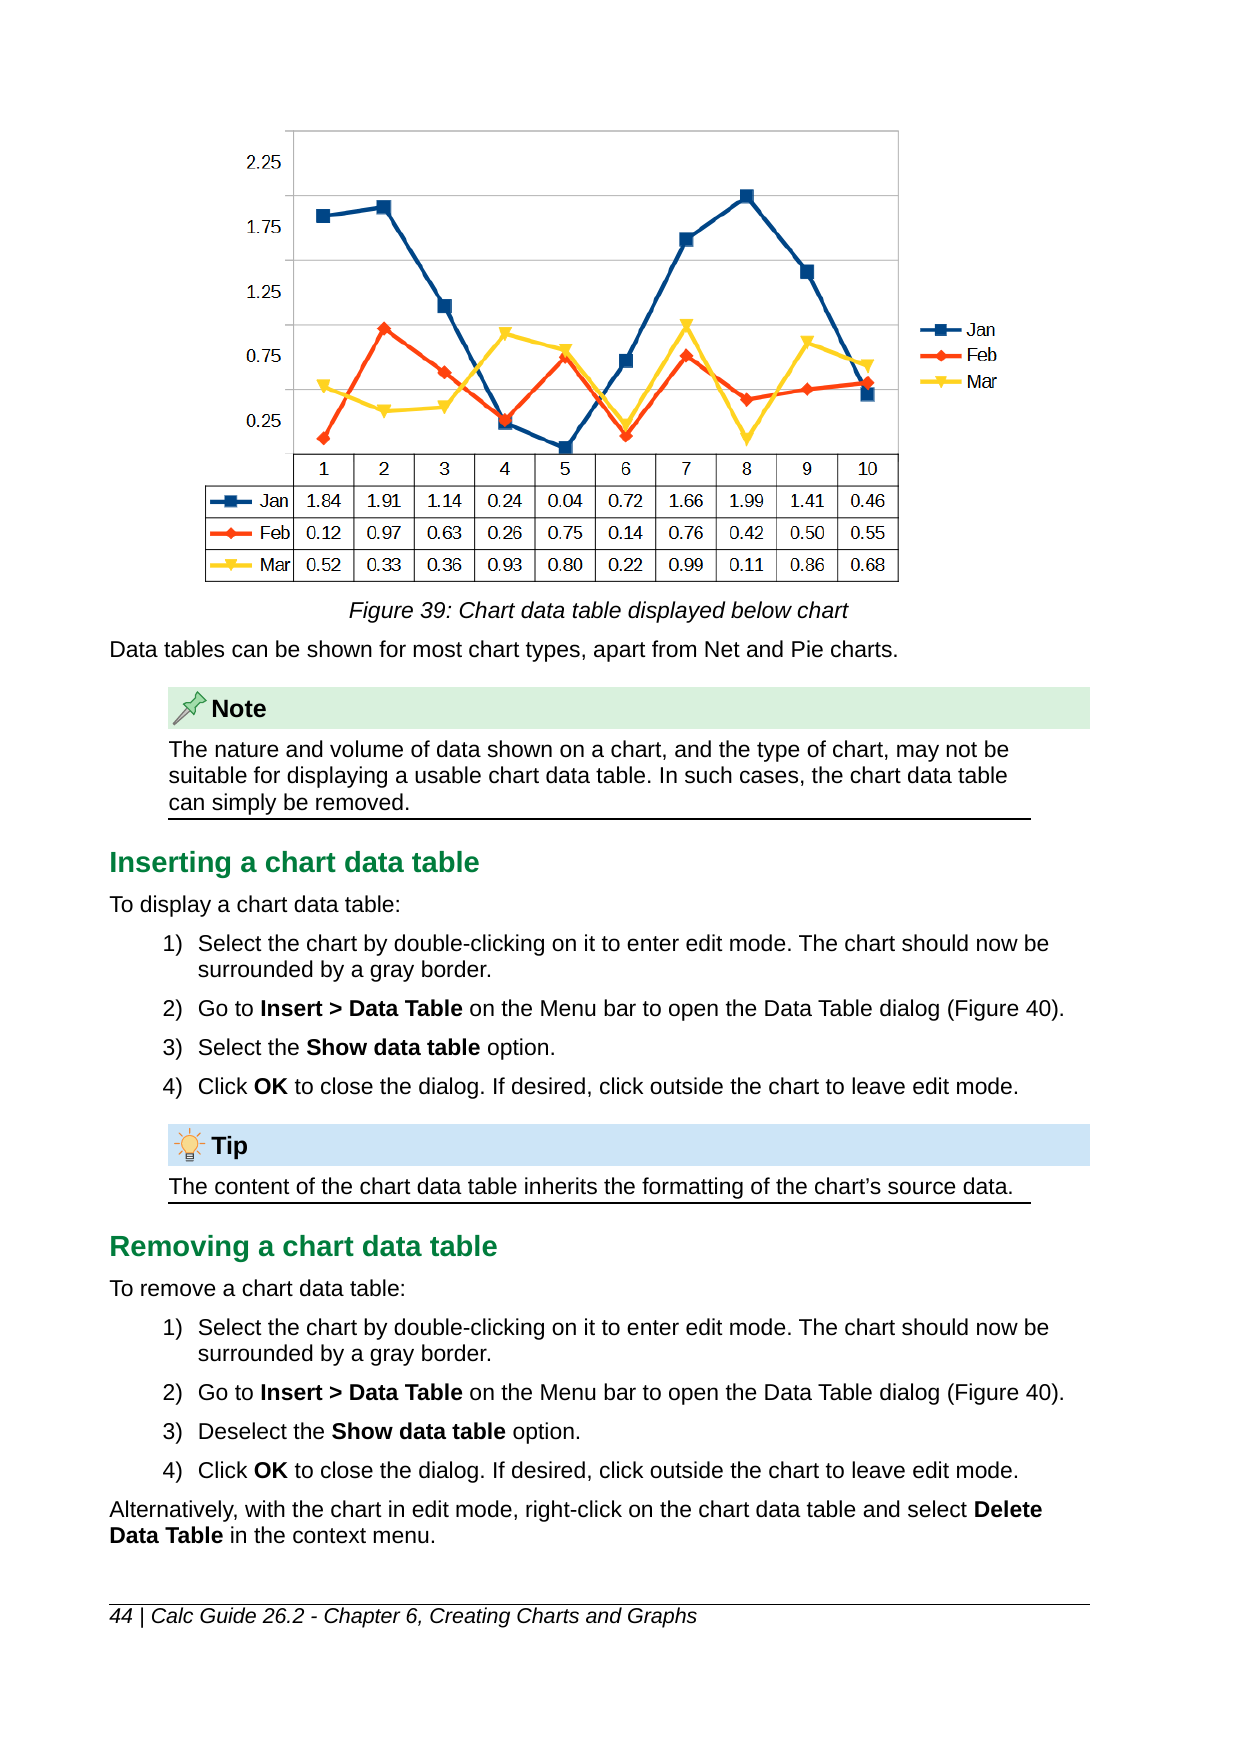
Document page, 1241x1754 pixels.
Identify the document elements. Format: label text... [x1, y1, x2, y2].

text The content of the chart data table inherits the formatting of the chart’s source data. [168, 1173, 1031, 1202]
list Select the chart by double-clicking on it to enter edit mode. The chart should now be surrounded by a gray border. [183, 930, 1090, 982]
list Click OK to close the dialog. If desired, click outside the chart to leave edit mode. [183, 1073, 1090, 1099]
text Figure 39: Chart data table displayed below chart [191, 597, 1007, 623]
subtitle Note [210, 687, 1090, 729]
list Deselect the Show data table option. [183, 1418, 1090, 1444]
picture [191, 121, 1008, 585]
list Select the Show data table option. [183, 1034, 1090, 1060]
list To display a chart data table: [109, 891, 1090, 917]
subtitle Removing a chart data table [109, 1229, 1090, 1263]
text The nature and volume of data shown on a chart, and the type of chart, may not be suitable for displaying a usable chart data table. In such cases, the chart data table can simply be removed. [168, 736, 1031, 818]
list Go to Insert > Data Table on the Menu bar to open the Data Table dialog (Figure 40). [183, 995, 1090, 1021]
list To remove a chart data table: [109, 1275, 1090, 1301]
list Go to Insert > Data Table on the Menu bar to open the Data Table dialog (Figure 40). [183, 1379, 1090, 1405]
subtitle Inserting a chart data table [109, 845, 1090, 878]
text Data tables can be shown for most chart types, apart from Net and Pie charts. [109, 636, 1090, 662]
subtitle Tip [210, 1124, 1090, 1166]
list Select the chart by double-clicking on it to enter edit mode. The chart should now be surrounded by a gray border. [183, 1314, 1090, 1367]
list Click OK to close the dialog. If desired, click outside the chart to leave edit mode. [183, 1457, 1090, 1483]
text Alternatively, with the chart in edit mode, right-click on the chart data table and select Delete Data Table in the context menu. [109, 1496, 1090, 1548]
